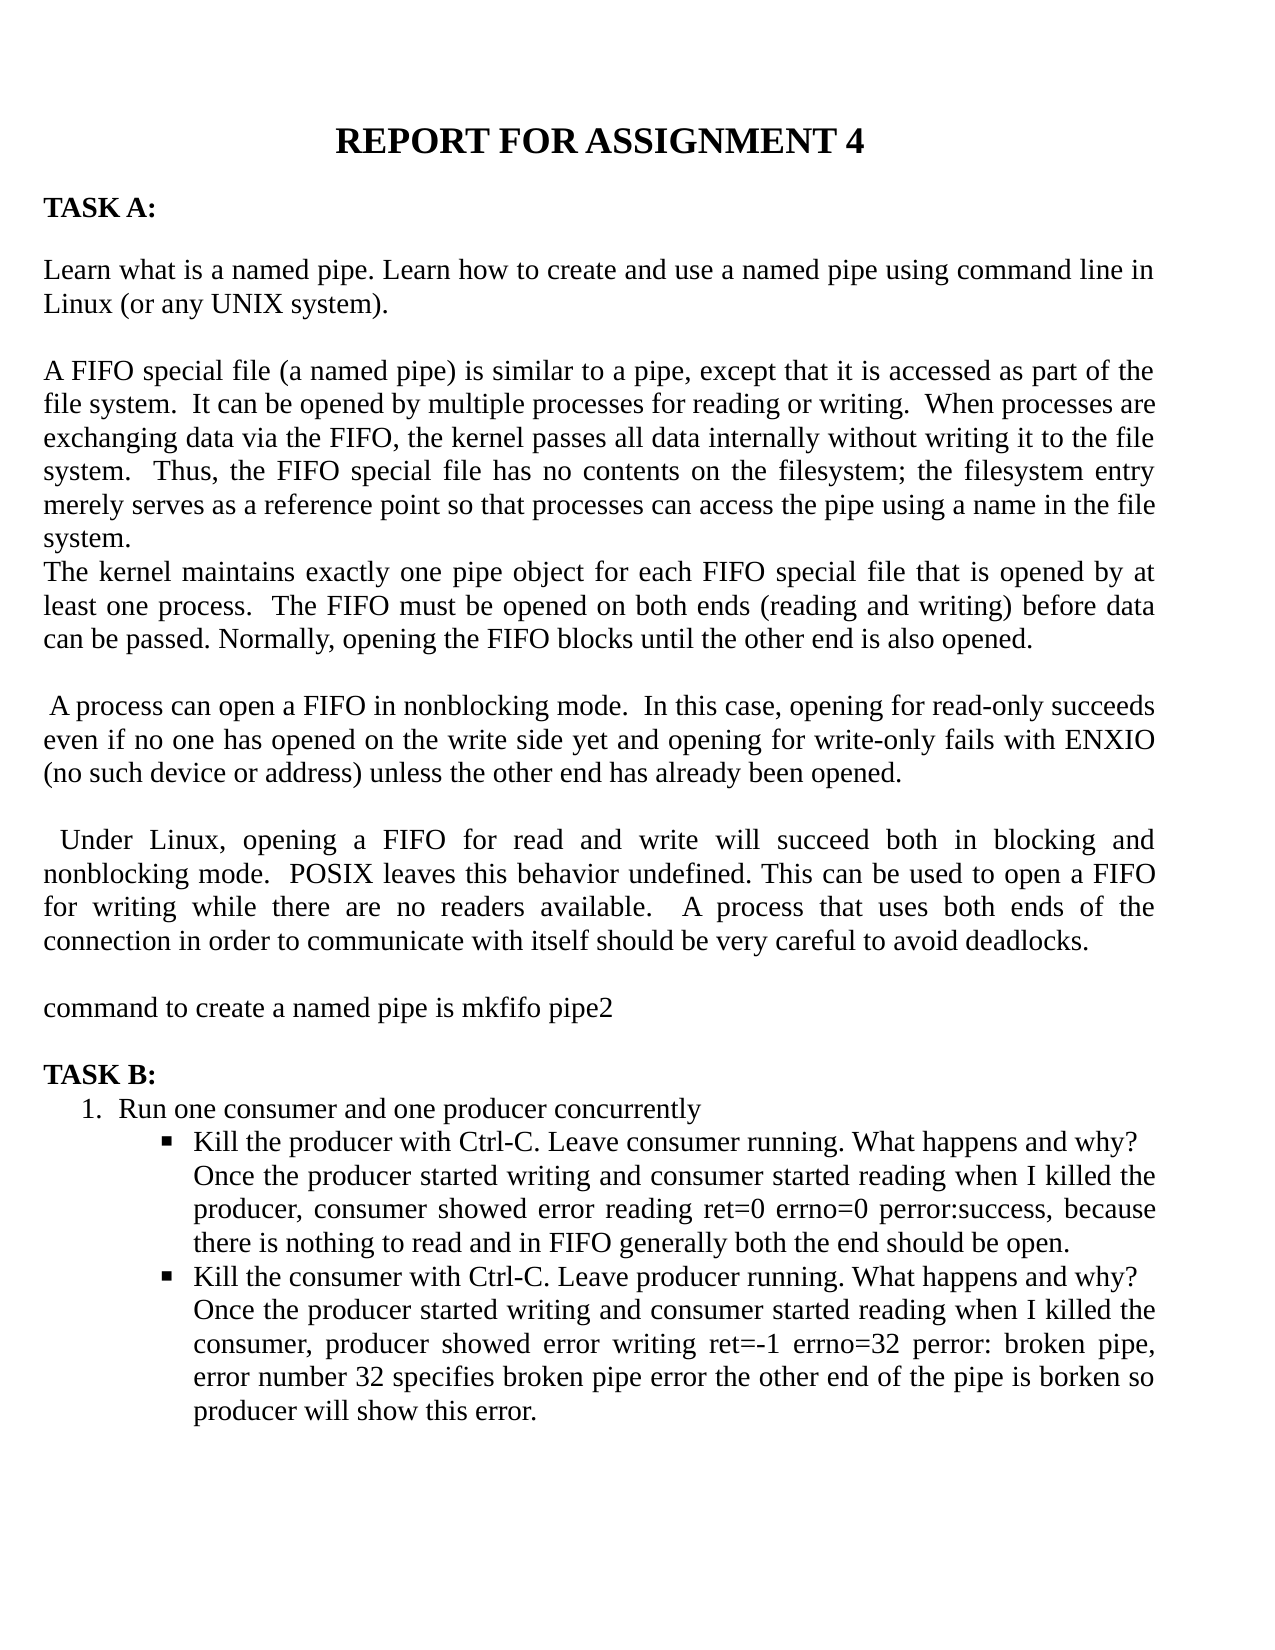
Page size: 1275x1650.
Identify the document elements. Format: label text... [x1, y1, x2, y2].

text TASK B: [43, 1057, 1157, 1091]
text A FIFO special file (a named pipe) is similar to a pipe, except that it is accessed as part of the file system. It can be opened by multiple processes for reading or writing. When processes are exchanging data via the FIFO, the kernel passes all data internally without writing it to the file system. Thus, the FIFO special file has no contents on the filesystem; the filesystem entry merely serves as a reference point so that processes can access the pipe using a name in the file system. [43, 353, 1157, 554]
list Kill the consumer with Ctrl-C. Leave producer running. What happens and why? [156, 1259, 1157, 1292]
text TASK A: [43, 190, 1157, 223]
text The kernel maintains exactly one pipe object for each FIFO special file that is opened by at least one process. The FIFO must be opened on both ends (reading and writing) before data can be passed. Normally, opening the FIFO blocks until the other end is also opened. [43, 554, 1157, 655]
text REPORT FOR ASSIGNMENT 4 [43, 118, 1157, 161]
list Once the producer started writing and consumer started reading when I killed the consumer, producer showed error writing ret=-1 errno=32 perror: broken pipe, error number 32 specifies broken pipe error the other end of the pipe is borken so producer will show this error. [156, 1292, 1157, 1426]
text command to create a named pipe is mkfifo pipe2 [43, 990, 1157, 1024]
text Under Linux, opening a FIFO for read and write will succeed both in blocking and nonblocking mode. POSIX leaves this behavior undefined. This can be used to open a FIFO for writing while there are no readers available. A process that uses both ends of the connection in order to communicate with itself should be very careful to avoid deadlocks. [43, 822, 1157, 957]
text A process can open a FIFO in nonblocking mode. In this case, opening for read-only succeeds even if no one has opened on the write side yet and opening for write-only fails with ENXIO (no such device or address) unless the other end has already been opened. [43, 688, 1157, 789]
list Kill the producer with Ctrl-C. Leave consumer running. What happens and why? [156, 1124, 1157, 1158]
text Learn what is a named pipe. Learn how to create and use a named pipe using command line in Linux (or any UNIX system). [43, 252, 1157, 319]
list Run one consumer and one producer concurrently [81, 1091, 1157, 1124]
list Once the producer started writing and consumer started reading when I killed the producer, consumer showed error reading ret=0 errno=0 perror:success, because there is nothing to read and in FIFO generally both the end should be open. [156, 1158, 1157, 1259]
